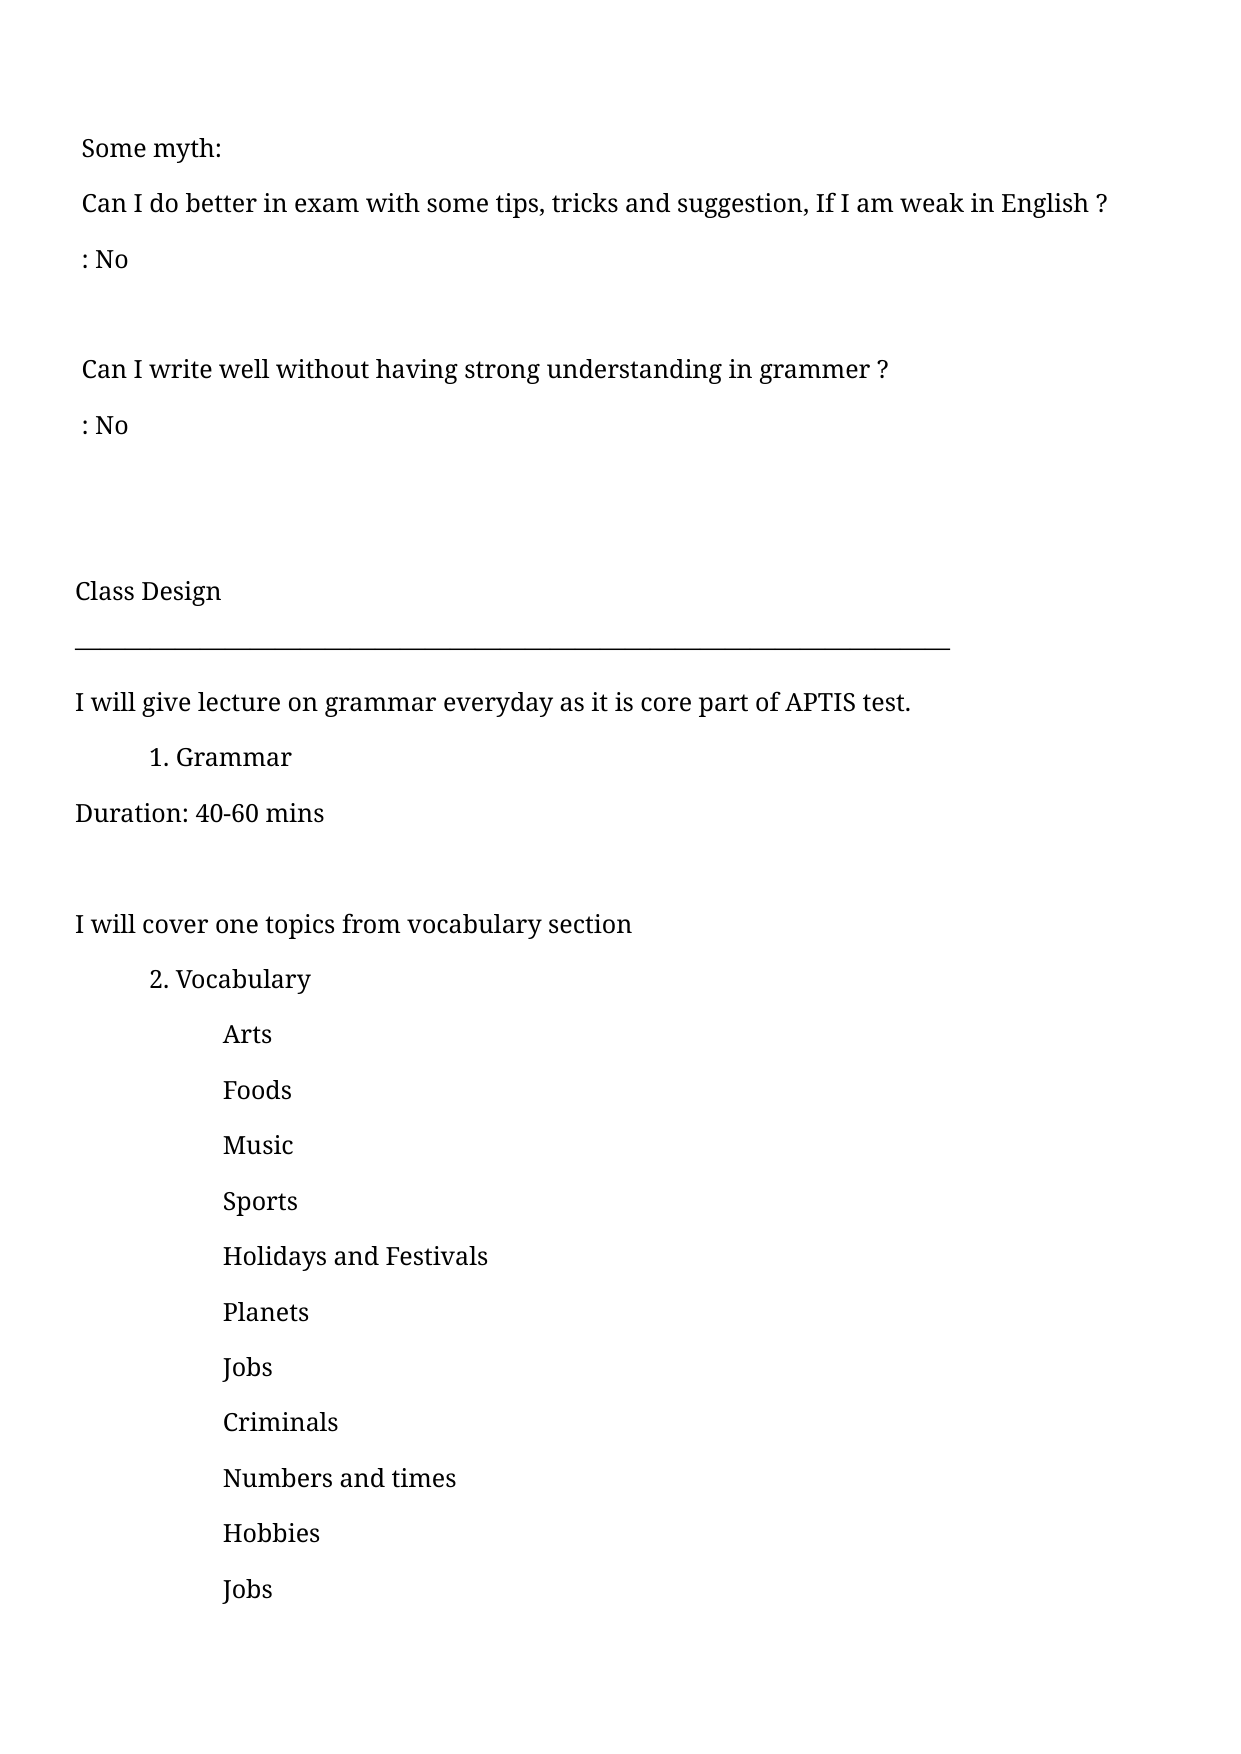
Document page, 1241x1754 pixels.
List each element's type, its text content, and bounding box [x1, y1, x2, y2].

text Sports [75, 1183, 1122, 1217]
text I will cover one topics from vocabulary section [75, 906, 1122, 940]
text Class Design [75, 574, 1122, 608]
text 2. Vocabulary [75, 962, 1122, 996]
text Can I write well without having strong understanding in grammer ? [75, 352, 1122, 386]
text Jobs [75, 1571, 1122, 1605]
text Music [75, 1128, 1122, 1162]
text Some myth: [75, 130, 1122, 164]
text Foods [75, 1072, 1122, 1107]
text Holidays and Festivals [75, 1239, 1122, 1273]
text Arts [75, 1017, 1122, 1051]
text Planets [75, 1294, 1122, 1328]
text I will give lecture on grammar everyday as it is core part of APTIS test. [75, 684, 1122, 719]
text 1. Grammar [75, 740, 1122, 774]
text Criminals [75, 1405, 1122, 1439]
text Jobs [75, 1349, 1122, 1384]
text Numbers and times [75, 1460, 1122, 1494]
text : No [75, 241, 1122, 275]
text Hobbies [75, 1516, 1122, 1550]
text : No [75, 407, 1122, 442]
text Can I do better in exam with some tips, tricks and suggestion, If I am weak in English ? [75, 186, 1122, 220]
text Duration: 40-60 mins [75, 795, 1122, 829]
text ——————————————————————————————————— [75, 629, 1122, 663]
